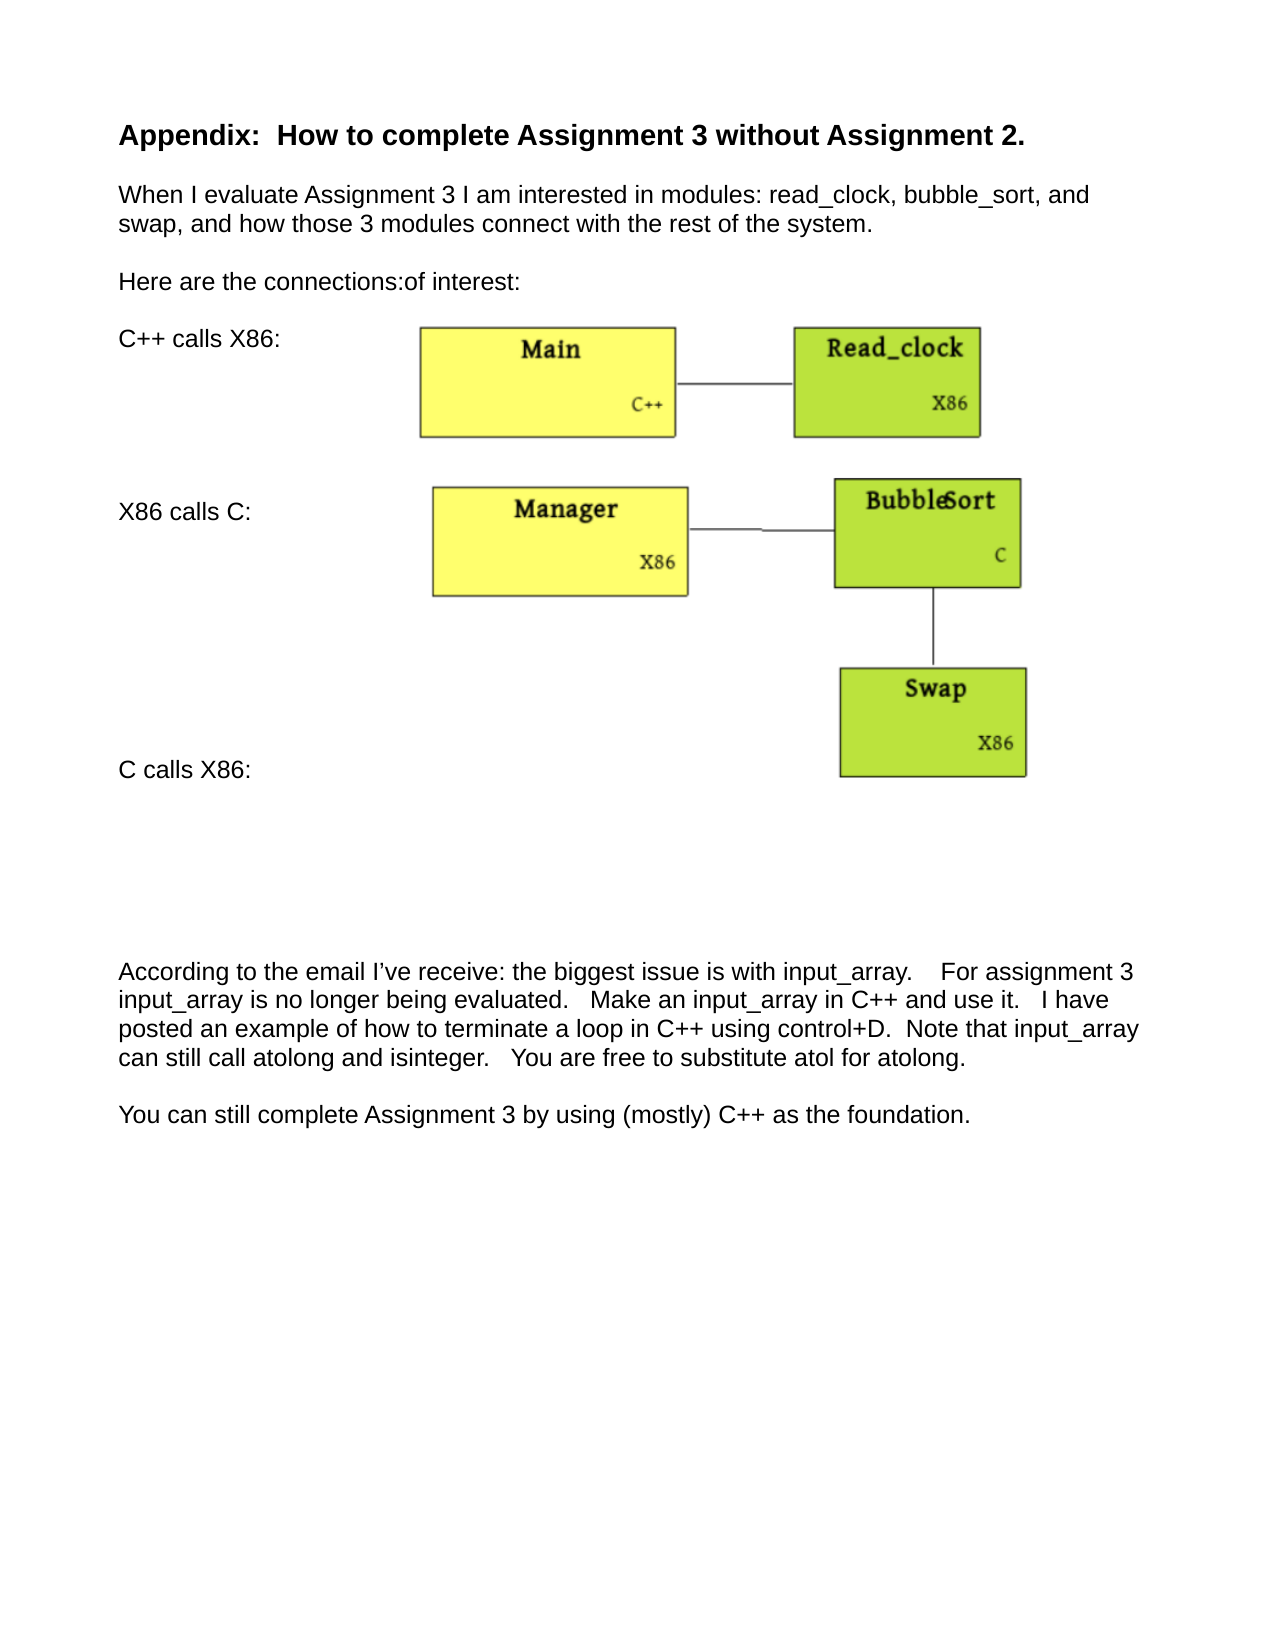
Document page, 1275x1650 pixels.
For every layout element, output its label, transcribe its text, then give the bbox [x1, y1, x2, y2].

text X86 calls C: [118, 497, 396, 525]
text You can still complete Assignment 3 by using (mostly) C++ as the foundation. [118, 1100, 1157, 1129]
text According to the email I’ve receive: the biggest issue is with input_array. For assignment 3 input_array is no longer being evaluated. Make an input_array in C++ and use it. I have posted an example of how to terminate a loop in C++ using control+D. Note that input_array can still call atolong and isinteger. You are free to substitute atol for atolong. [118, 957, 1157, 1072]
text C calls X86: [118, 755, 396, 784]
text When I evaluate Assignment 3 I am interested in modules: read_clock, bubble_sort, and swap, and how those 3 modules connect with the rest of the system. [118, 180, 1157, 238]
text Here are the connections:of interest: [118, 267, 1157, 295]
text C++ calls X86: [118, 324, 396, 353]
text Appendix: How to complete Assignment 3 without Assignment 2. [118, 118, 1157, 152]
